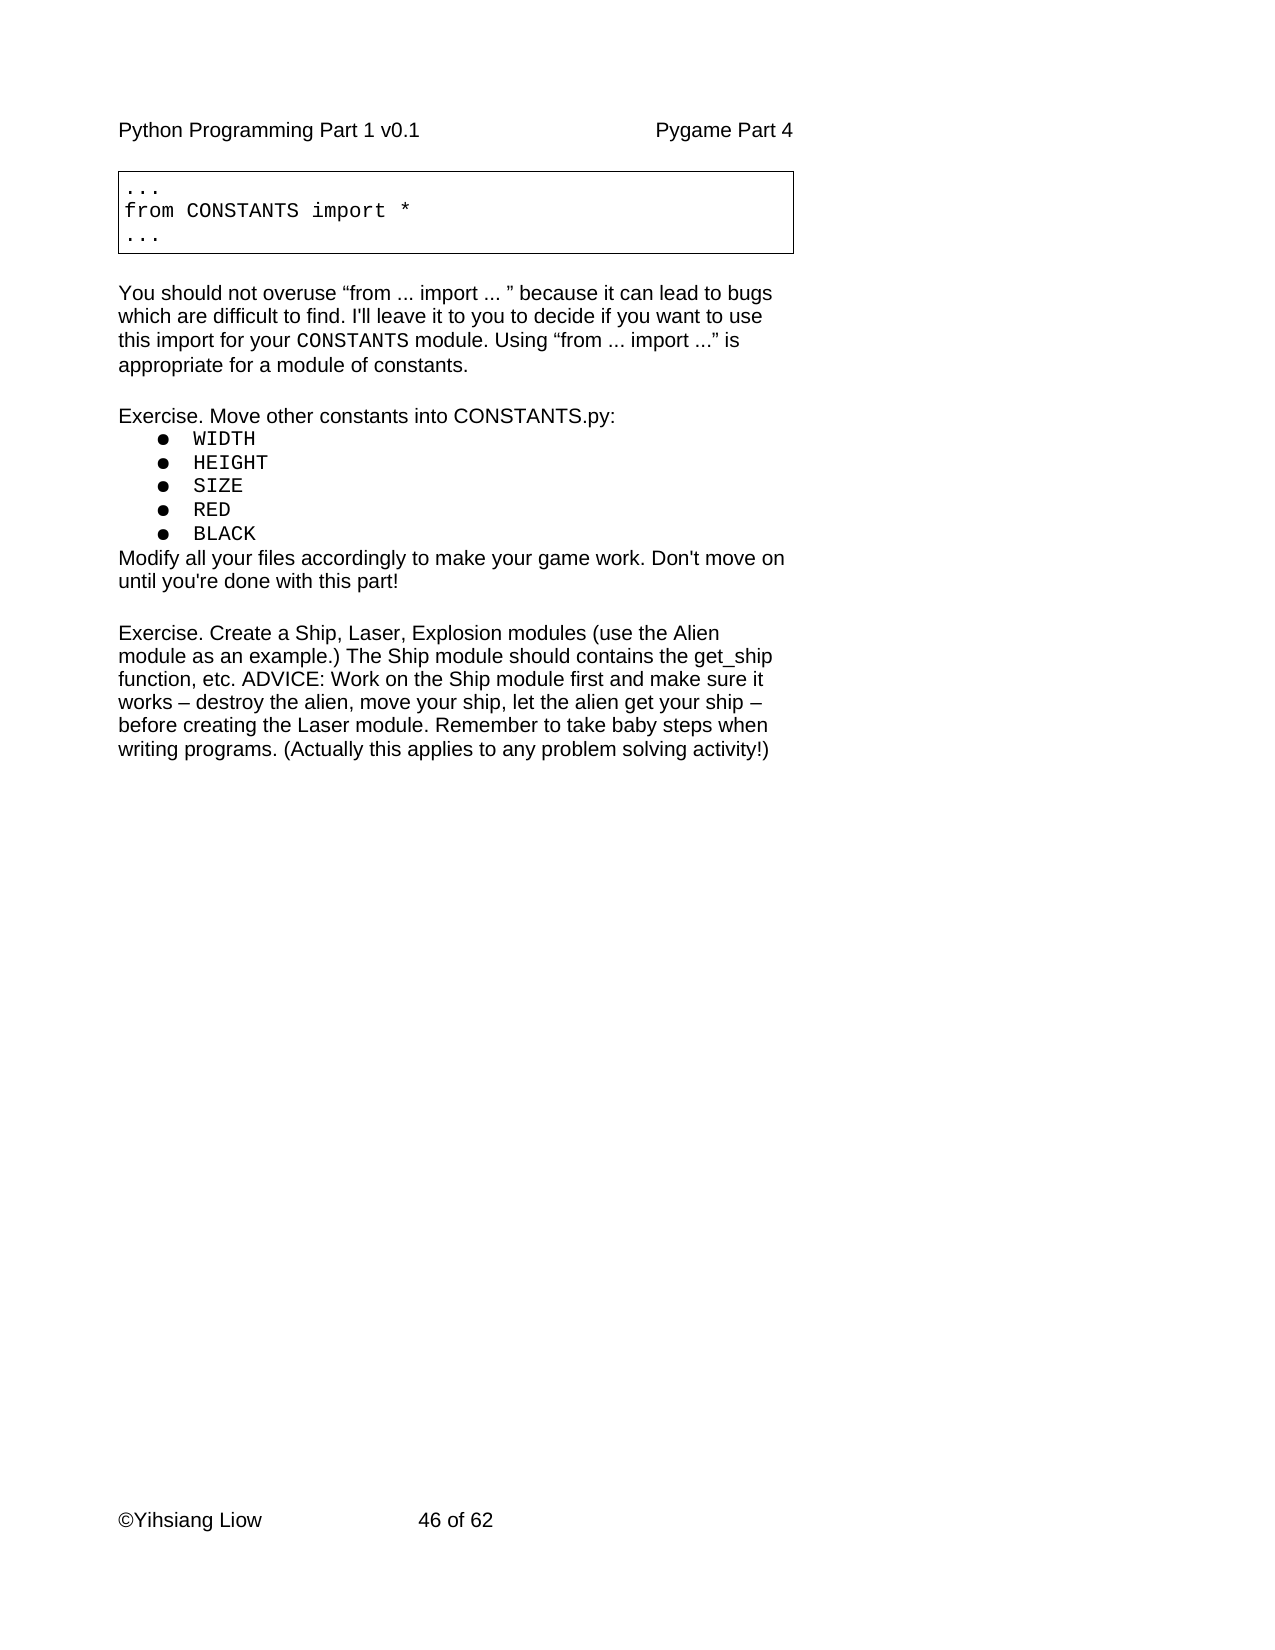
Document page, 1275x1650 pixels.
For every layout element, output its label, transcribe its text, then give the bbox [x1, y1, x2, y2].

table_header ... from CONSTANTS import * ... [119, 172, 793, 253]
text You should not overuse “from ... import ... ” because it can lead to bugs which are difficult to find. I'll leave it to you to decide if you want to use this import for your CONSTANTS module. Using “from ... import ...” is appropriate for a module of constants. [118, 282, 793, 377]
text Exercise. Move other constants into CONSTANTS.py: [118, 405, 793, 428]
text Modify all your files accordingly to make your game work. Don't move on until you're done with this part! [118, 546, 793, 593]
list BLACK [156, 523, 793, 546]
list WIDTH [156, 428, 793, 452]
list HEIGHT [156, 452, 793, 475]
text Exercise. Create a Ship, Laser, Explosion modules (use the Alien module as an example.) The Ship module should contains the get_ship function, etc. ADVICE: Work on the Ship module first and make sure it works – destroy the alien, move your ship, let the alien get your ship – before creating the Laser module. Remember to take baby steps when writing programs. (Actually this applies to any problem solving activity!) [118, 621, 793, 761]
list SIZE [156, 475, 793, 499]
list RED [156, 499, 793, 523]
